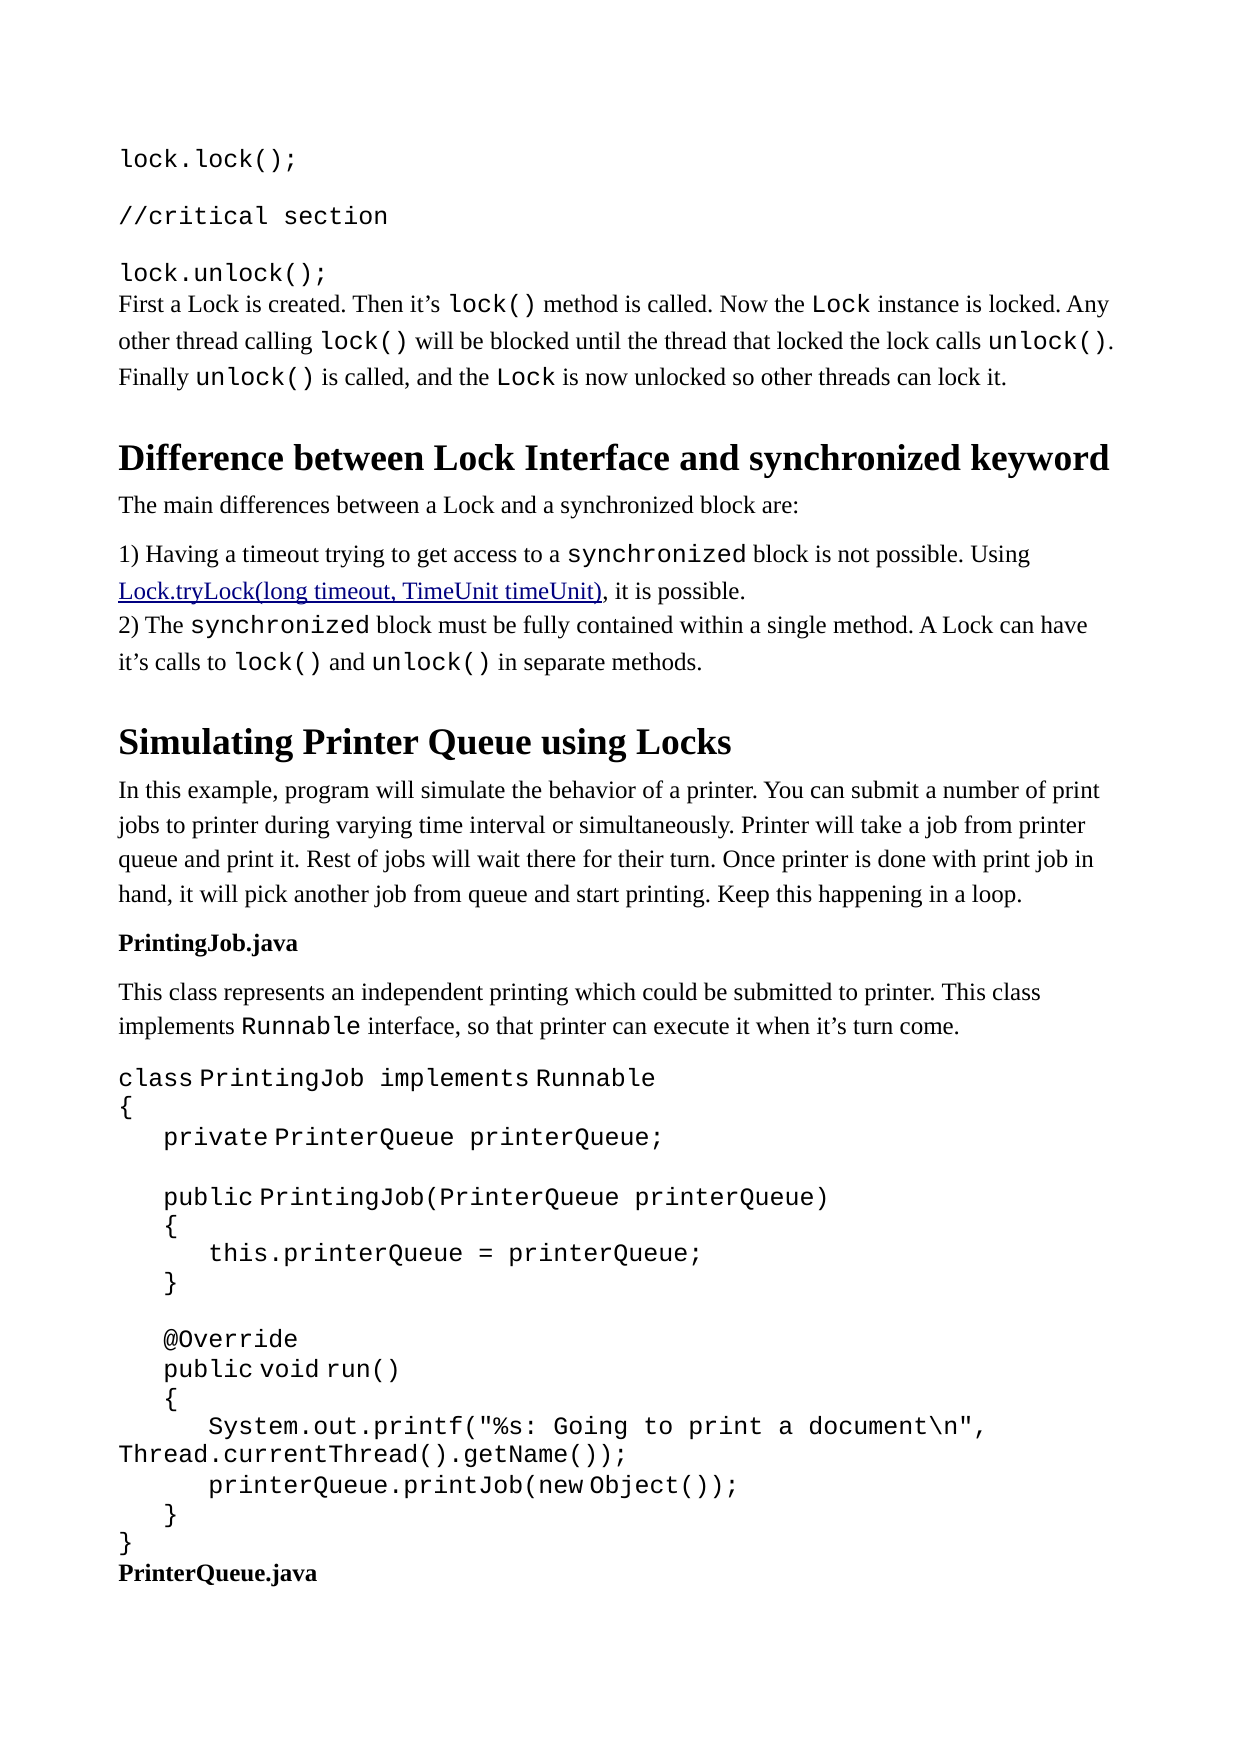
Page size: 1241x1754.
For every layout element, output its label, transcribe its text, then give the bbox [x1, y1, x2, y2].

subtitle Difference between Lock Interface and synchronized keyword [118, 435, 1122, 478]
text This class represents an independent printing which could be submitted to printer. This class implements Runnable interface, so that printer can execute it when it’s turn come. [118, 977, 1122, 1042]
text The main differences between a Lock and a synchronized block are: [118, 491, 1122, 519]
text 1) Having a timeout trying to get access to a synchronized block is not possible. Using Lock.tryLock(long timeout, TimeUnit timeUnit), it is possible. 2) The synchronized block must be fully contained within a single method. A Lock can have it’s calls to lock() and unlock() in separate methods. [118, 539, 1122, 678]
text PrinterQueue.java [118, 1558, 1122, 1587]
text PrintingJob.java [118, 928, 1122, 956]
subtitle Simulating Printer Queue using Locks [118, 719, 1122, 763]
table_header class PrintingJob implements Runnable { private PrinterQueue printerQueue; public PrintingJob(PrinterQueue printerQueue) { this.printerQueue = printerQueue; } @Override public void run() { System.out.printf("%s: Going to print a document\n", Thread.currentThread().getName()); printerQueue.printJob(new Object()); } } [118, 1063, 1122, 1558]
text In this example, program will simulate the behavior of a printer. You can submit a number of print jobs to printer during varying time interval or simultaneously. Printer will take a job from printer queue and print it. Rest of jobs will wait there for their turn. Once printer is done with print job in hand, it will pick another job from queue and start printing. Keep this happening in a loop. [118, 775, 1122, 907]
text First a Lock is created. Then it’s lock() method is called. Now the Lock instance is locked. Any other thread calling lock() will be blocked until the thread that locked the lock calls unlock(). Finally unlock() is called, and the Lock is now unlocked so other threads can lock it. [118, 289, 1122, 393]
table_header lock.lock(); //critical section lock.unlock(); [118, 118, 596, 289]
